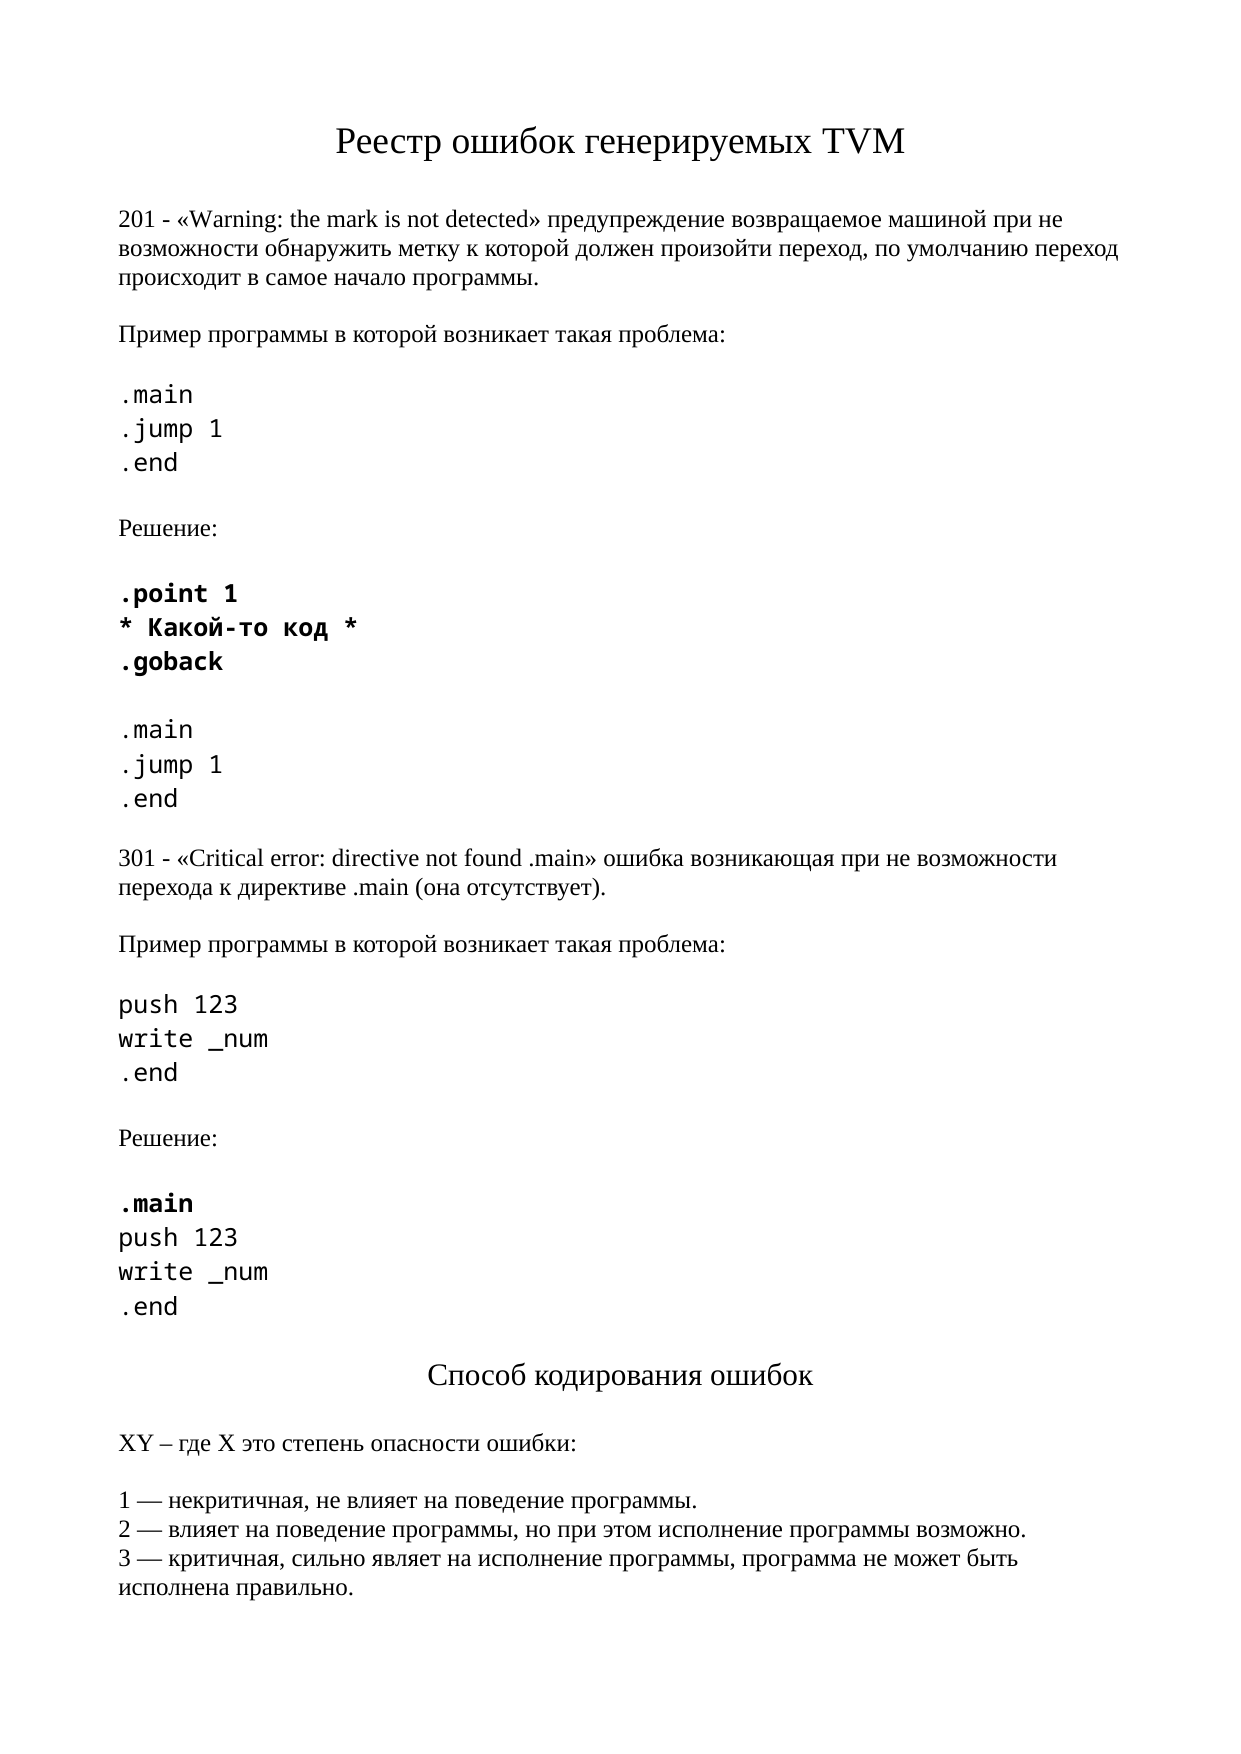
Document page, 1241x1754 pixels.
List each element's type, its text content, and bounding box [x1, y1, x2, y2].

text .end [118, 1288, 1122, 1322]
text write _num [118, 1021, 1122, 1055]
text 3 — критичная, сильно являет на исполнение программы, программа не может быть исполнена правильно. [118, 1543, 1122, 1601]
text .point 1 [118, 576, 1122, 610]
text XY – где X это степень опасности ошибки: [118, 1428, 1122, 1457]
text Реестр ошибок генерируемых TVM [118, 118, 1122, 161]
text 1 — некритичная, не влияет на поведение программы. [118, 1486, 1122, 1514]
text 2 — влияет на поведение программы, но при этом исполнение программы возможно. [118, 1514, 1122, 1543]
text .jump 1 [118, 746, 1122, 780]
text push 123 [118, 1220, 1122, 1254]
text * Какой-то код * [118, 610, 1122, 644]
text write _num [118, 1254, 1122, 1288]
text Способ кодирования ошибок [118, 1356, 1122, 1392]
text .main [118, 712, 1122, 746]
text .jump 1 [118, 411, 1122, 445]
text .end [118, 1055, 1122, 1089]
text .main [118, 1186, 1122, 1220]
text Решение: [118, 1123, 1122, 1152]
text .end [118, 445, 1122, 479]
text 201 - «Warning: the mark is not detected» предупреждение возвращаемое машиной при не возможности обнаружить метку к которой должен произойти переход, по умолчанию переход происходит в самое начало программы. [118, 204, 1122, 291]
text push 123 [118, 987, 1122, 1021]
text Решение: [118, 513, 1122, 542]
text .main [118, 377, 1122, 411]
text Пример программы в которой возникает такая проблема: [118, 319, 1122, 348]
text .goback [118, 644, 1122, 678]
text Пример программы в которой возникает такая проблема: [118, 929, 1122, 958]
text 301 - «Critical error: directive not found .main» ошибка возникающая при не возможности перехода к директиве .main (она отсутствует). [118, 843, 1122, 901]
text .end [118, 780, 1122, 814]
